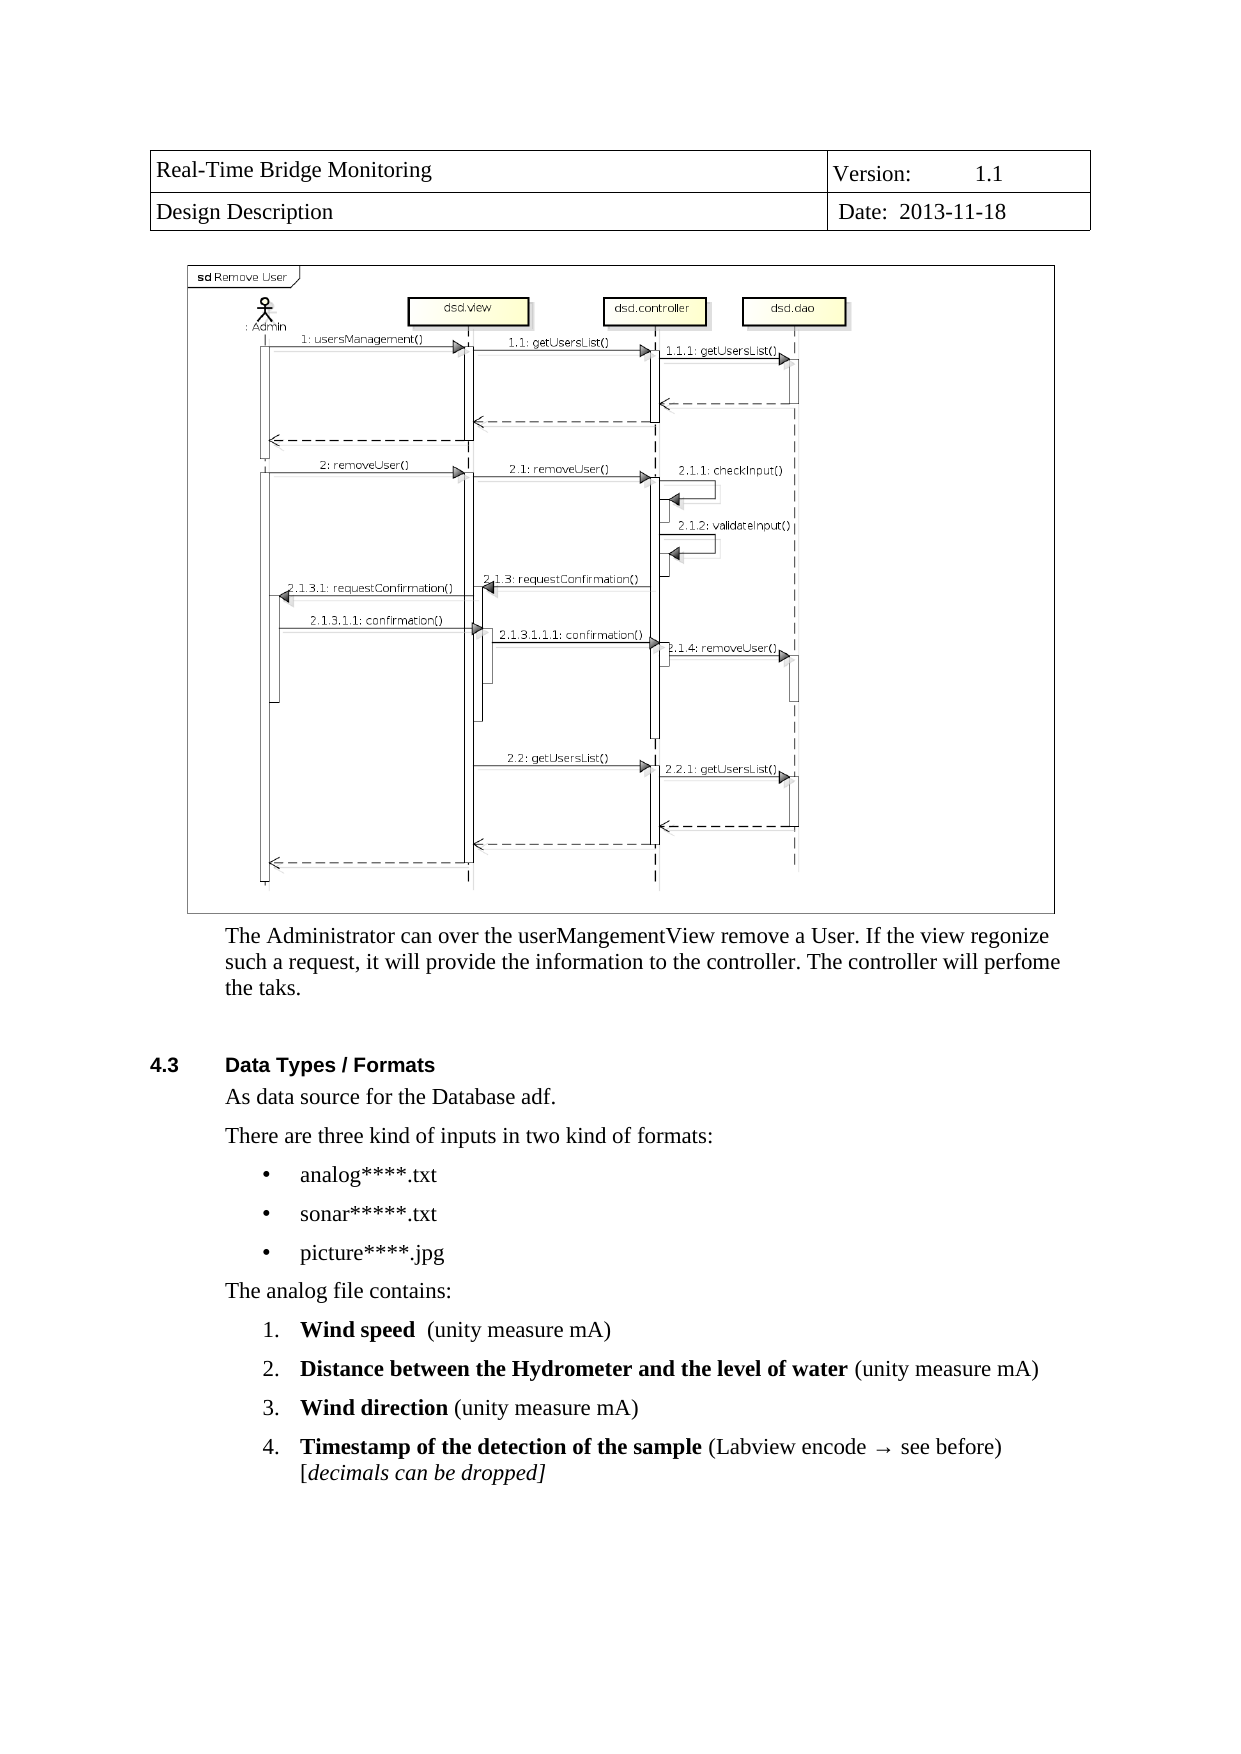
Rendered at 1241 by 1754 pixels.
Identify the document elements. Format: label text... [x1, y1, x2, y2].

subtitle Data Types / Formats [150, 1052, 1090, 1077]
text There are three kind of inputs in two kind of formats: [225, 1122, 1090, 1148]
list Distance between the Hydrometer and the level of water (unity measure mA) [262, 1355, 1090, 1382]
list picture****.jpg [262, 1239, 1090, 1265]
text The analog file contains: [225, 1278, 1090, 1304]
text As data source for the Database adf. [225, 1083, 1090, 1110]
list sonar*****.txt [262, 1200, 1090, 1226]
picture [178, 256, 1063, 922]
list Wind speed (unity measure mA) [262, 1316, 1090, 1343]
list Timestamp of the detection of the sample (Labview encode → see before)[decimals can be dropped] [262, 1433, 1090, 1486]
list Wind direction (unity measure mA) [262, 1394, 1090, 1421]
text The Administrator can over the userMangementView remove a User. If the view regonize such a request, it will provide the information to the controller. The controller will perfome the taks. [225, 256, 1090, 1001]
list analog****.txt [262, 1161, 1090, 1187]
